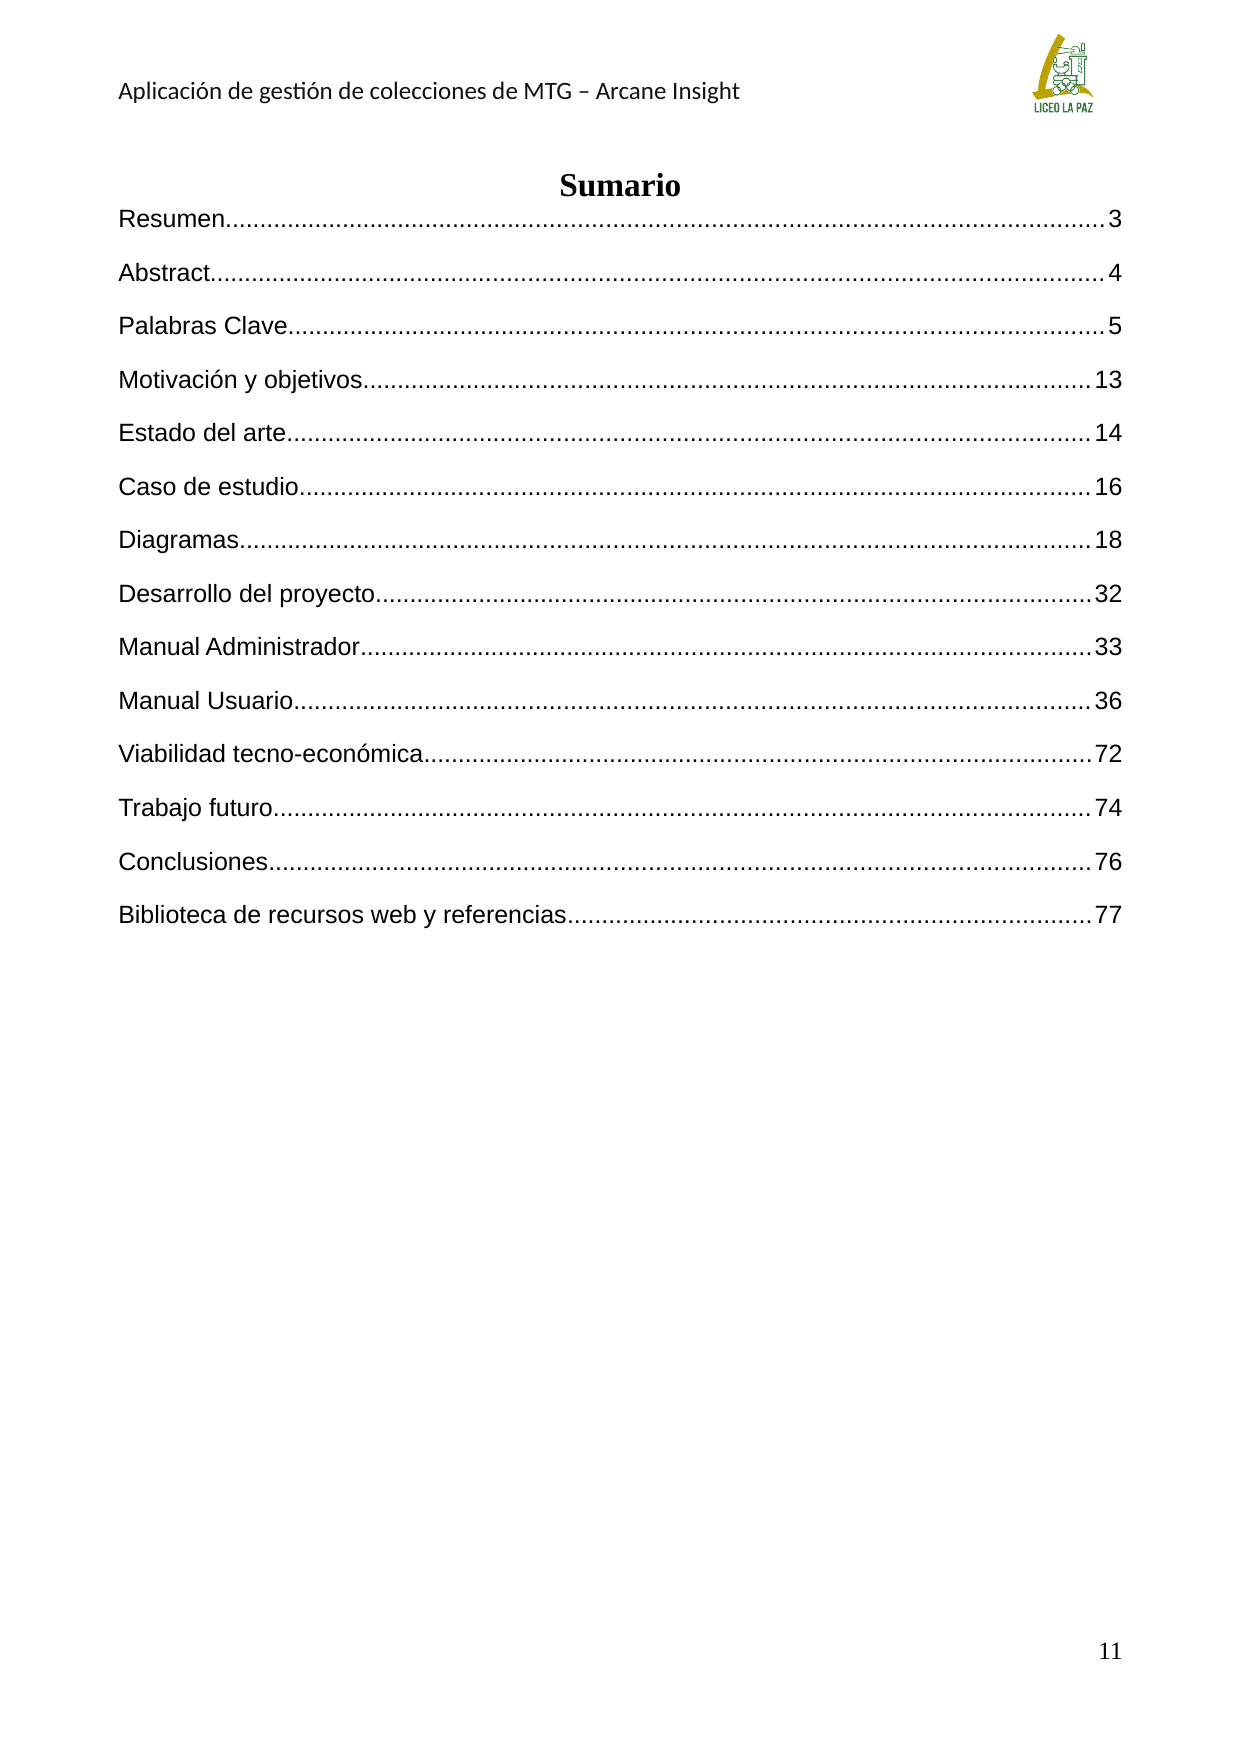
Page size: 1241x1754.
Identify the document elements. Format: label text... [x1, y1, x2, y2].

text Trabajo futuro 74 [118, 793, 1122, 822]
text Resumen 3 [118, 204, 1122, 233]
text Abstract 4 [118, 258, 1122, 286]
text Caso de estudio 16 [118, 472, 1122, 501]
picture [1025, 26, 1100, 121]
text Manual Usuario 36 [118, 686, 1122, 715]
text Estado del arte 14 [118, 418, 1122, 447]
text Biblioteca de recursos web y referencias 77 [118, 900, 1122, 929]
text Desarrollo del proyecto 32 [118, 579, 1122, 608]
text Palabras Clave 5 [118, 311, 1122, 340]
text Conclusiones 76 [118, 847, 1122, 875]
text Viabilidad tecno-económica 72 [118, 739, 1122, 768]
subtitle Sumario [118, 166, 1122, 204]
text Diagramas 18 [118, 525, 1122, 554]
text Motivación y objetivos 13 [118, 365, 1122, 393]
text Manual Administrador 33 [118, 632, 1122, 661]
